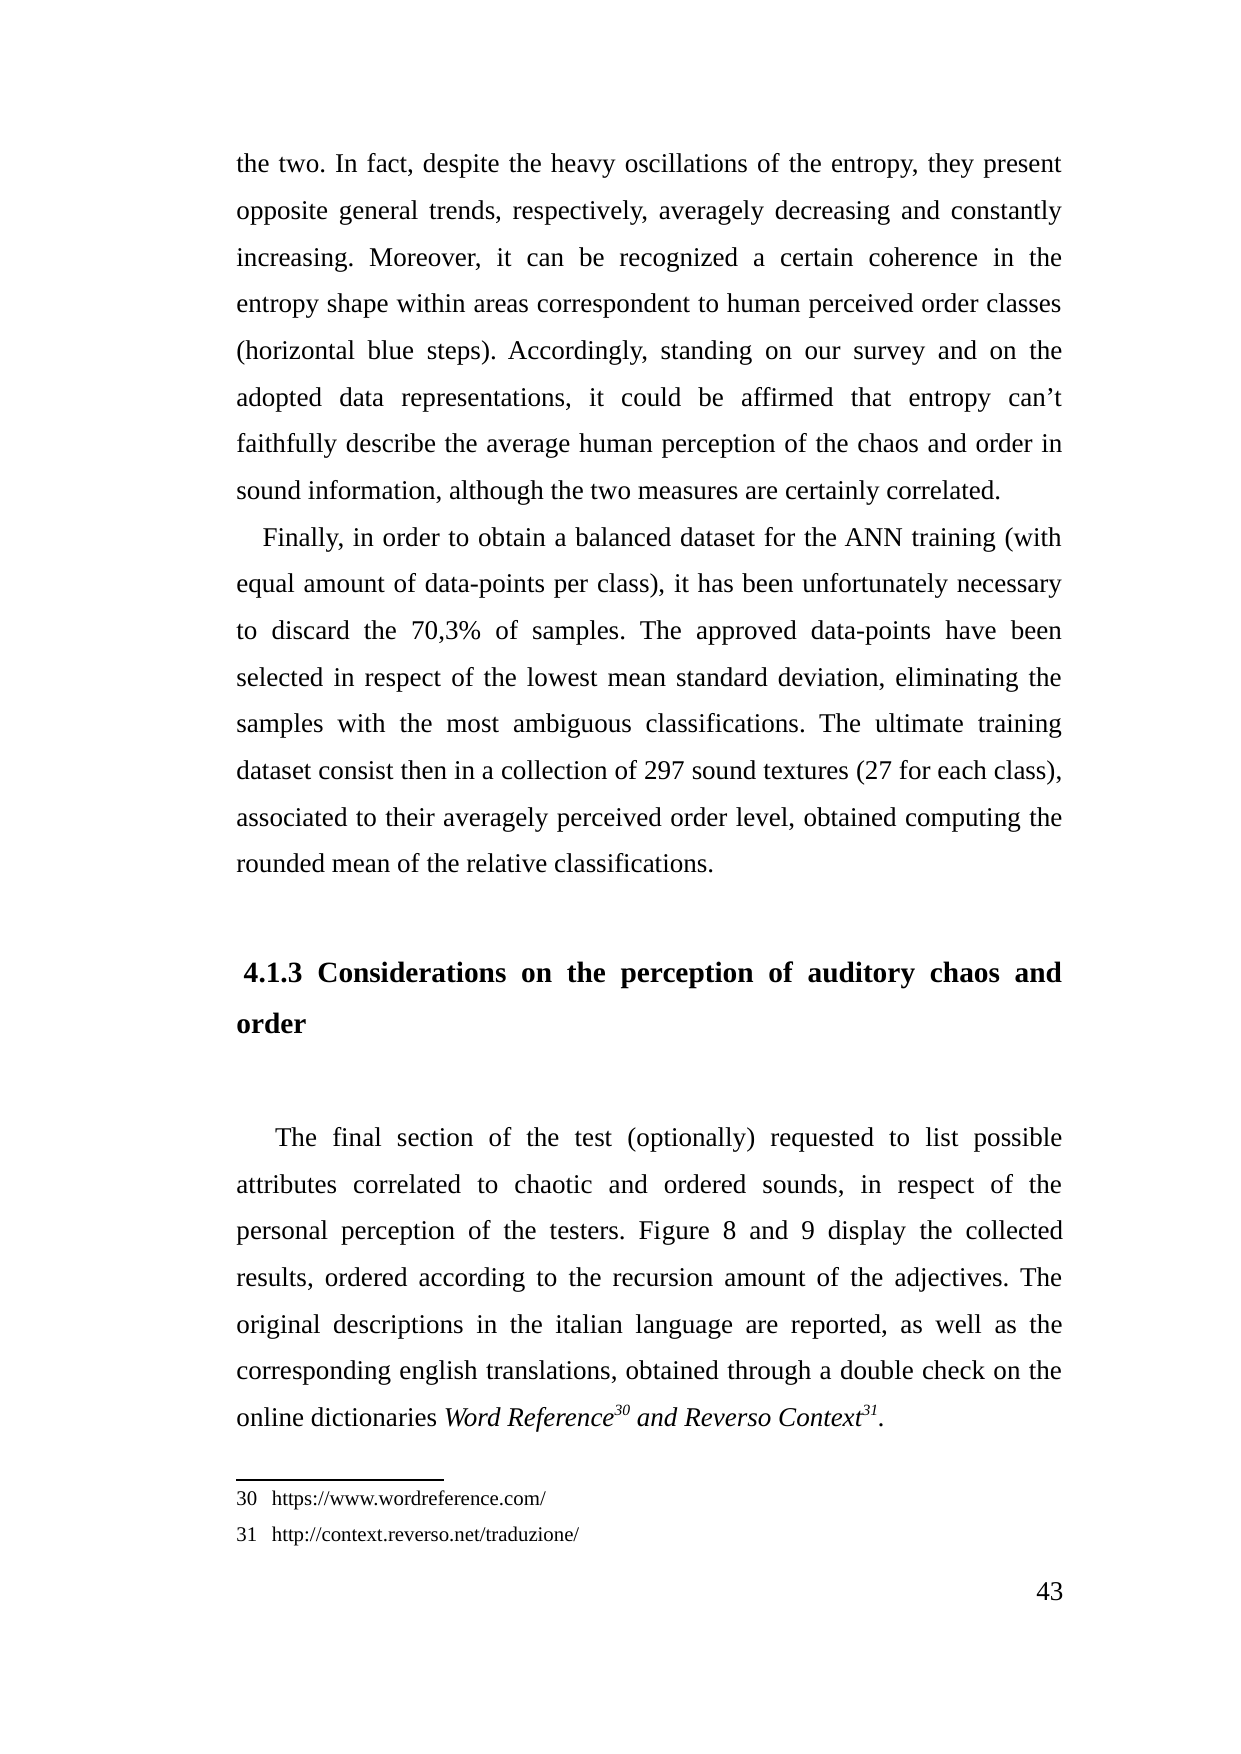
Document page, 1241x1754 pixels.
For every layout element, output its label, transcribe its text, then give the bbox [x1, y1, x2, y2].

text The final section of the test (optionally) requested to list possible attributes correlated to chaotic and ordered sounds, in respect of the personal perception of the testers. Figure 8 and 9 display the collected results, ordered according to the recursion amount of the adjectives. The original descriptions in the italian language are reported, as well as the corresponding english translations, obtained through a double check on the online dictionaries Word Reference and Reverso Context. [236, 1121, 1063, 1432]
subtitle Considerations on the perception of auditory chaos and order [236, 956, 1063, 1040]
text the two. In fact, despite the heavy oscillations of the entropy, they present opposite general trends, respectively, averagely decreasing and constantly increasing. Moreover, it can be recognized a certain coherence in the entropy shape within areas correspondent to human perceived order classes (horizontal blue steps). Accordingly, standing on our survey and on the adopted data representations, it could be affirmed that entropy can’t faithfully describe the average human perception of the chaos and order in sound information, although the two measures are certainly correlated. [236, 148, 1063, 505]
text Finally, in order to obtain a balanced dataset for the ANN training (with equal amount of data-points per class), it has been unfortunately necessary to discard the 70,3% of samples. The approved data-points have been selected in respect of the lowest mean standard deviation, eliminating the samples with the most ambiguous classifications. The ultimate training dataset consist then in a collection of 297 sound textures (27 for each class), associated to their averagely perceived order level, obtained computing the rounded mean of the relative classifications. [236, 521, 1063, 879]
text http://context.reverso.net/traduzione/ [236, 1522, 1063, 1546]
text https://www.wordreference.com/ [236, 1486, 1063, 1510]
